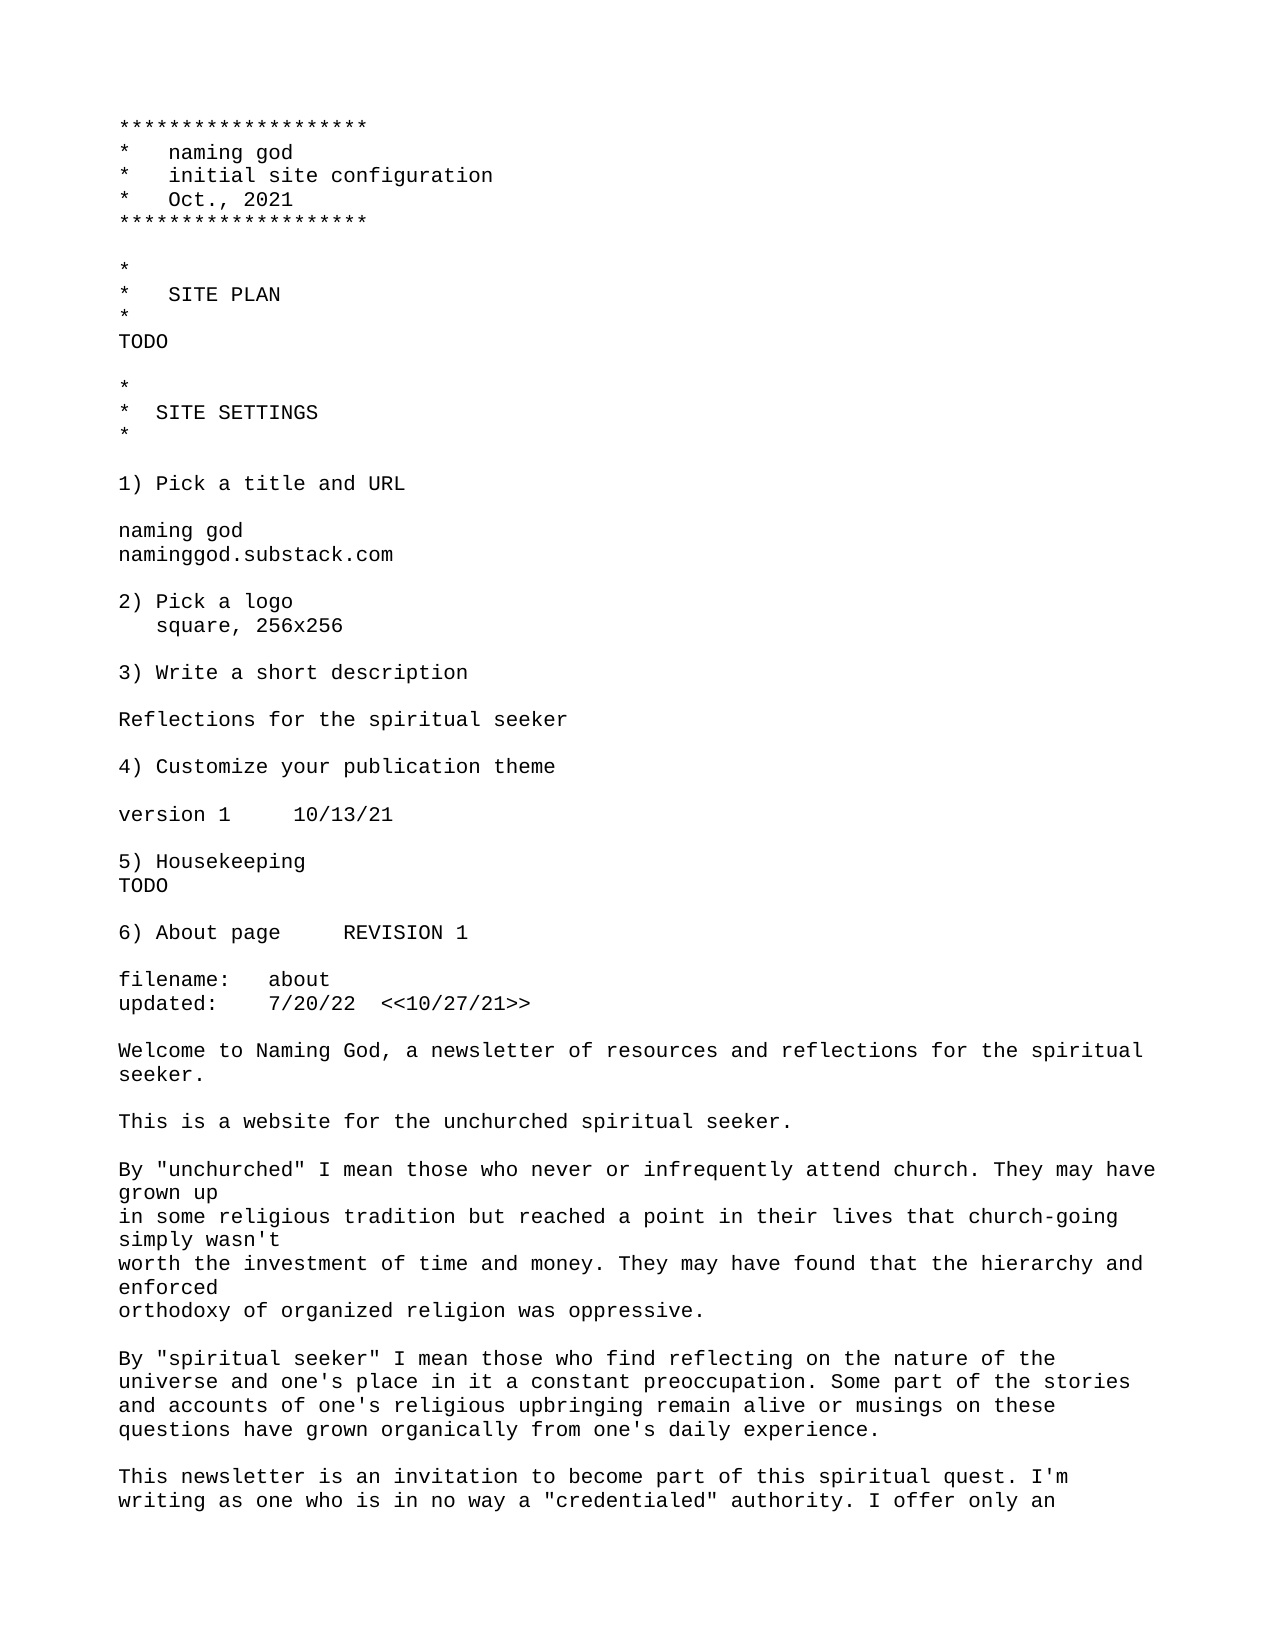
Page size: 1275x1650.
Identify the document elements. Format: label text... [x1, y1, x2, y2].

text ******************** * naming god * initial site configuration * Oct., 2021 ******************** * * SITE PLAN * TODO * * SITE SETTINGS * 1) Pick a title and URL naming god naminggod.substack.com 2) Pick a logo square, 256x256 3) Write a short description Reflections for the spiritual seeker 4) Customize your publication theme version 1 10/13/21 5) Housekeeping TODO 6) About page REVISION 1 filename: about updated: 7/20/22 <<10/27/21>> Welcome to Naming God, a newsletter of resources and reflections for the spiritual seeker. This is a website for the unchurched spiritual seeker. By "unchurched" I mean those who never or infrequently attend church. They may have grown up in some religious tradition but reached a point in their lives that church-going simply wasn't worth the investment of time and money. They may have found that the hierarchy and enforced orthodoxy of organized religion was oppressive. By "spiritual seeker" I mean those who find reflecting on the nature of the universe and one's place in it a constant preoccupation. Some part of the stories and accounts of one's religious upbringing remain alive or musings on these questions have grown organically from one's daily experience. This newsletter is an invitation to become part of this spiritual quest. I'm writing as one who is in no way a "credentialed" authority. I offer only an [118, 118, 1157, 1513]
